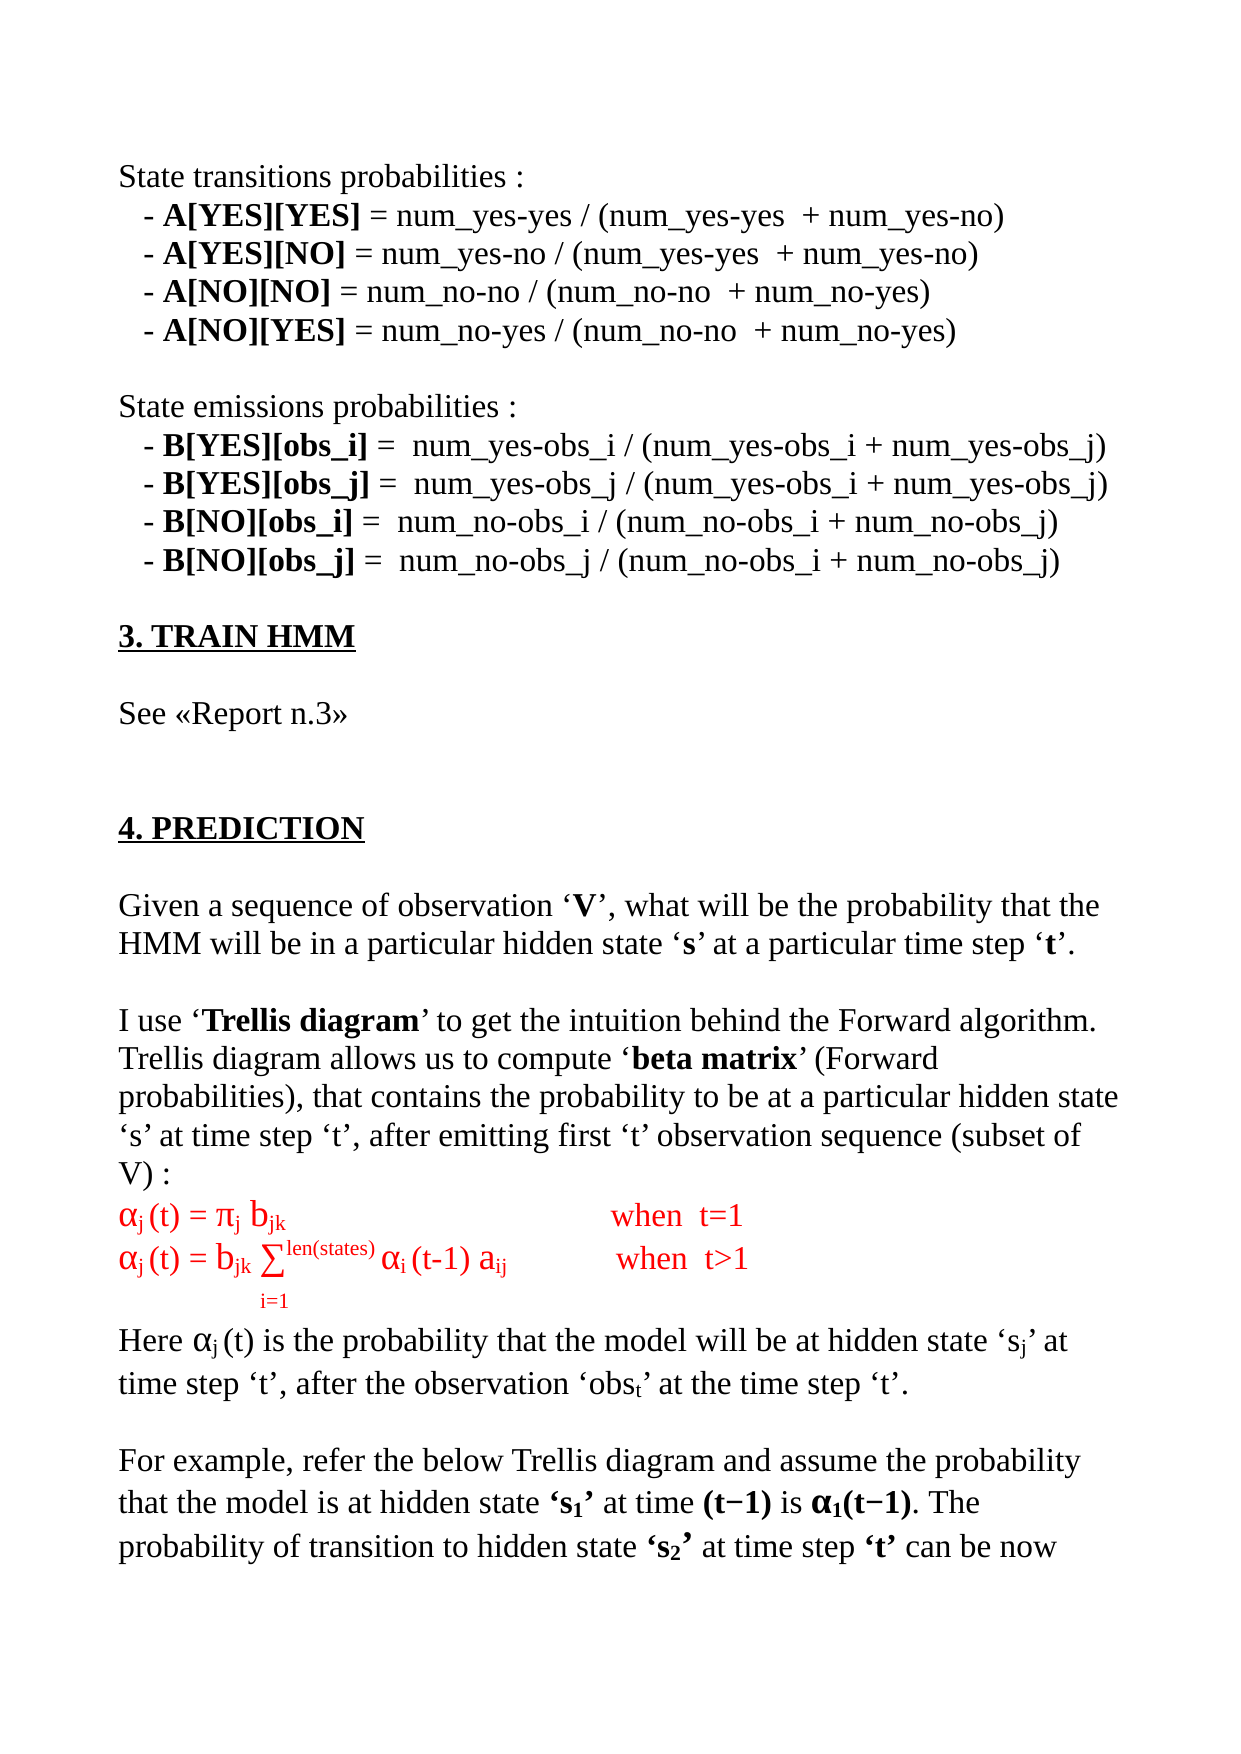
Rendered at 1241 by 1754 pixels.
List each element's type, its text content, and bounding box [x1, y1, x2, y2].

text - B[NO][obs_i] = num_no-obs_i / (num_no-obs_i + num_no-obs_j) [118, 501, 1122, 540]
text 3. TRAIN HMM [118, 616, 1122, 655]
text - B[YES][obs_i] = num_yes-obs_i / (num_yes-obs_i + num_yes-obs_j) [118, 425, 1122, 463]
text State emissions probabilities : [118, 386, 1122, 425]
text Here αj (t) is the probability that the model will be at hidden state ‘sj’ at time step ‘t’, after the observation ‘obst’ at the time step ‘t’. [118, 1316, 1122, 1402]
text State transitions probabilities : [118, 156, 1122, 195]
text - B[YES][obs_j] = num_yes-obs_j / (num_yes-obs_i + num_yes-obs_j) [118, 463, 1122, 501]
text αj (t) = πj bjk when t=1 [118, 1191, 1122, 1234]
text Given a sequence of observation ‘V’, what will be the probability that the HMM will be in a particular hidden state ‘s’ at a particular time step ‘t’. [118, 885, 1122, 961]
text Trellis diagram allows us to compute ‘beta matrix’ (Forward probabilities), that contains the probability to be at a particular hidden state ‘s’ at time step ‘t’, after emitting first ‘t’ observation sequence (subset of V) : [118, 1038, 1122, 1191]
text - A[YES][YES] = num_yes-yes / (num_yes-yes + num_yes-no) [118, 195, 1122, 233]
text See «Report n.3» [118, 693, 1122, 731]
text - B[NO][obs_j] = num_no-obs_j / (num_no-obs_i + num_no-obs_j) [118, 540, 1122, 578]
text I use ‘Trellis diagram’ to get the intuition behind the Forward algorithm. [118, 1000, 1122, 1038]
text For example, refer the below Trellis diagram and assume the probability that the model is at hidden state ‘s1’ at time (t−1) is α1(t−1). The probability of transition to hidden state ‘s2’ at time step ‘t’ can be now [118, 1441, 1122, 1565]
text - A[NO][NO] = num_no-no / (num_no-no + num_no-yes) [118, 271, 1122, 310]
text - A[NO][YES] = num_no-yes / (num_no-no + num_no-yes) [118, 310, 1122, 348]
text αj (t) = bjk ∑len(states) αi (t-1) aij when t>1 i=1 [118, 1234, 1122, 1316]
text 4. PREDICTION [118, 808, 1122, 846]
text - A[YES][NO] = num_yes-no / (num_yes-yes + num_yes-no) [118, 233, 1122, 271]
